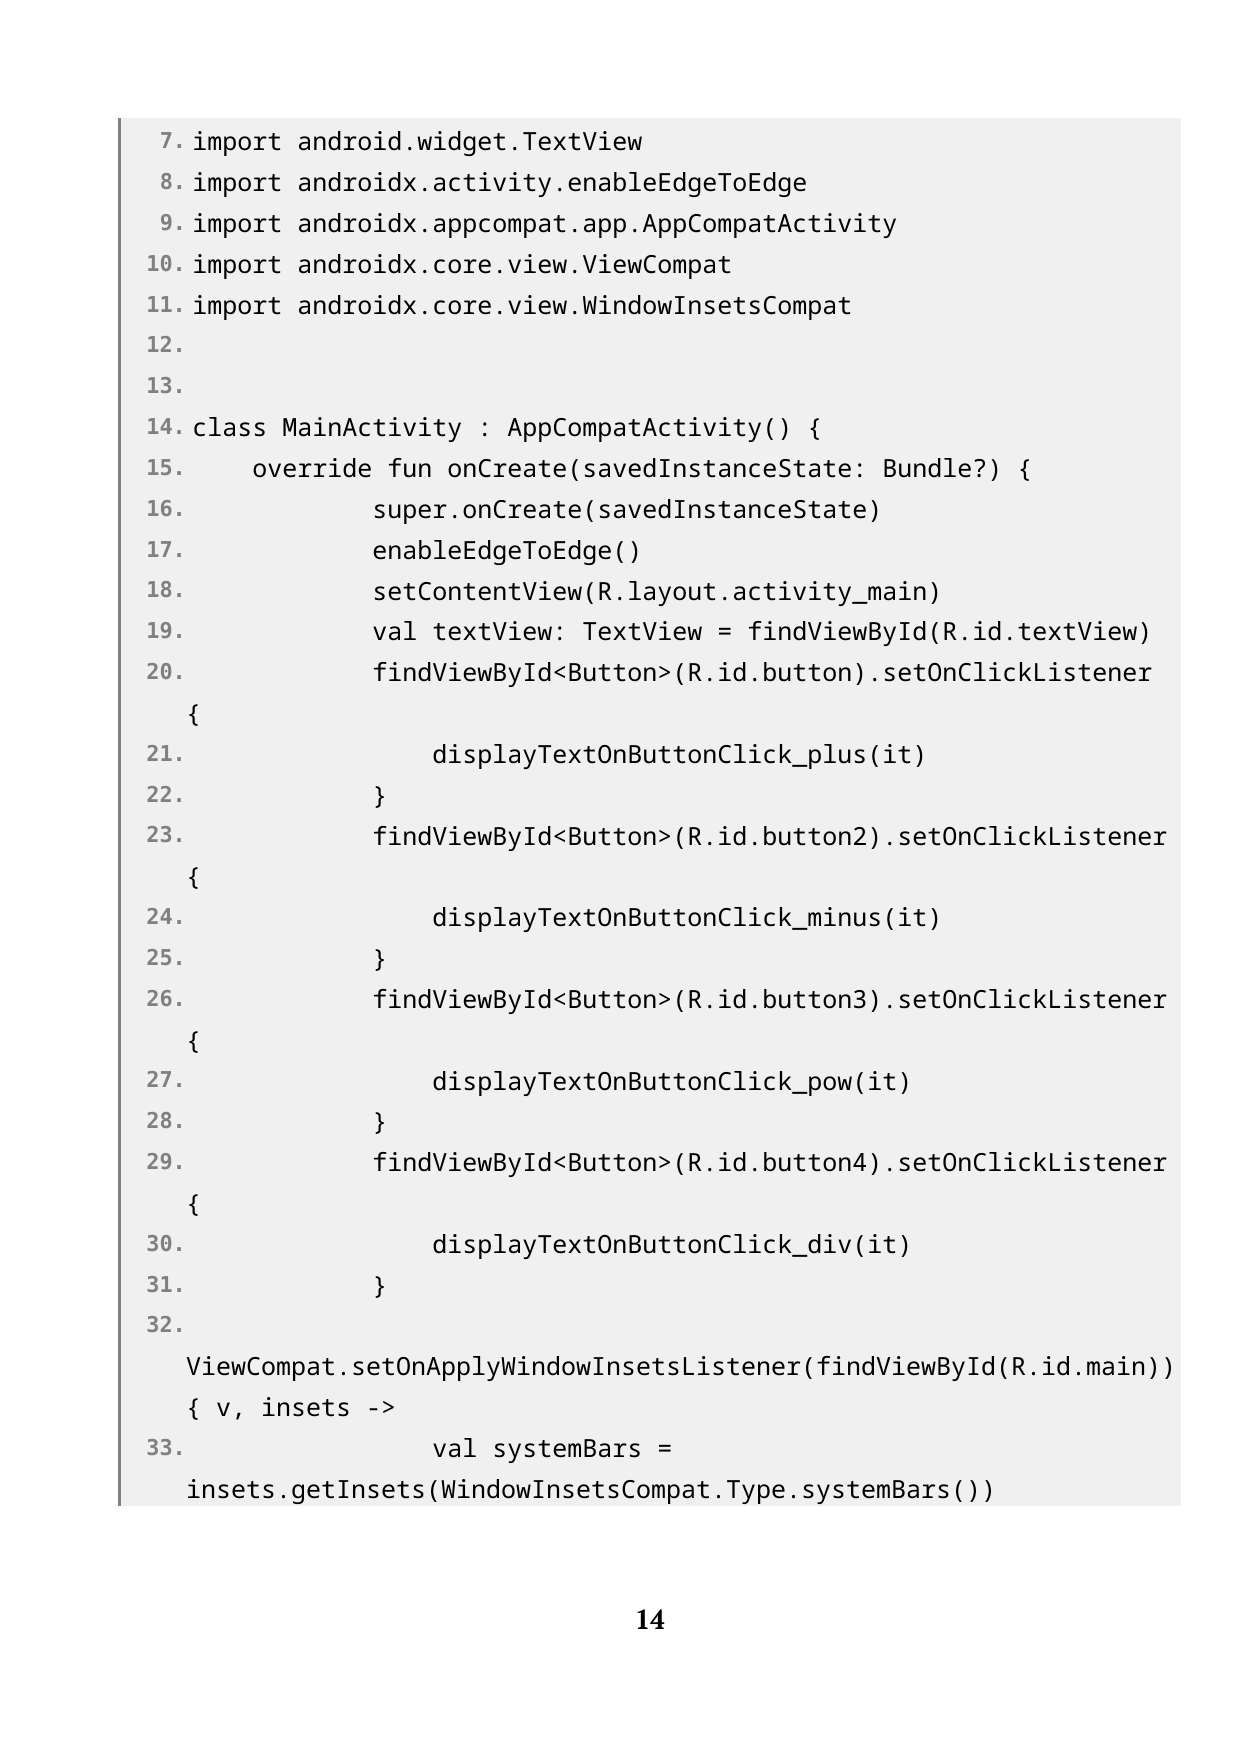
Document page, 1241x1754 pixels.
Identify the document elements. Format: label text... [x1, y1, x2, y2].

list import androidx.core.view.WindowInsetsCompat [121, 281, 1181, 321]
list enableEdgeToEdge() [121, 526, 1181, 566]
list findViewById<Button>(R.id.button3).setOnClickListener { [121, 976, 1181, 1056]
list import android.widget.TextView [121, 118, 1181, 158]
list import androidx.appcompat.app.AppCompatActivity [121, 200, 1181, 240]
list import androidx.core.view.ViewCompat [121, 241, 1181, 281]
list val systemBars = insets.getInsets(WindowInsetsCompat.Type.systemBars()) [121, 1425, 1181, 1506]
list } [121, 771, 1181, 811]
list } [121, 935, 1181, 975]
list class MainActivity : AppCompatActivity() { [121, 404, 1181, 444]
list findViewById<Button>(R.id.button4).setOnClickListener { [121, 1139, 1181, 1220]
list val textView: TextView = findViewById(R.id.textView) [121, 608, 1181, 648]
list displayTextOnButtonClick_minus(it) [121, 894, 1181, 934]
list displayTextOnButtonClick_plus(it) [121, 731, 1181, 771]
list } [121, 1261, 1181, 1301]
list } [121, 1098, 1181, 1138]
list setContentView(R.layout.activity_main) [121, 567, 1181, 607]
list import androidx.activity.enableEdgeToEdge [121, 159, 1181, 199]
list override fun onCreate(savedInstanceState: Bundle?) { [121, 445, 1181, 485]
list displayTextOnButtonClick_pow(it) [121, 1057, 1181, 1097]
list findViewById<Button>(R.id.button).setOnClickListener { [121, 649, 1181, 730]
list findViewById<Button>(R.id.button2).setOnClickListener { [121, 812, 1181, 893]
list ViewCompat.setOnApplyWindowInsetsListener(findViewById(R.id.main)) { v, insets -> [121, 1302, 1181, 1424]
list super.onCreate(savedInstanceState) [121, 486, 1181, 526]
list displayTextOnButtonClick_div(it) [121, 1221, 1181, 1261]
